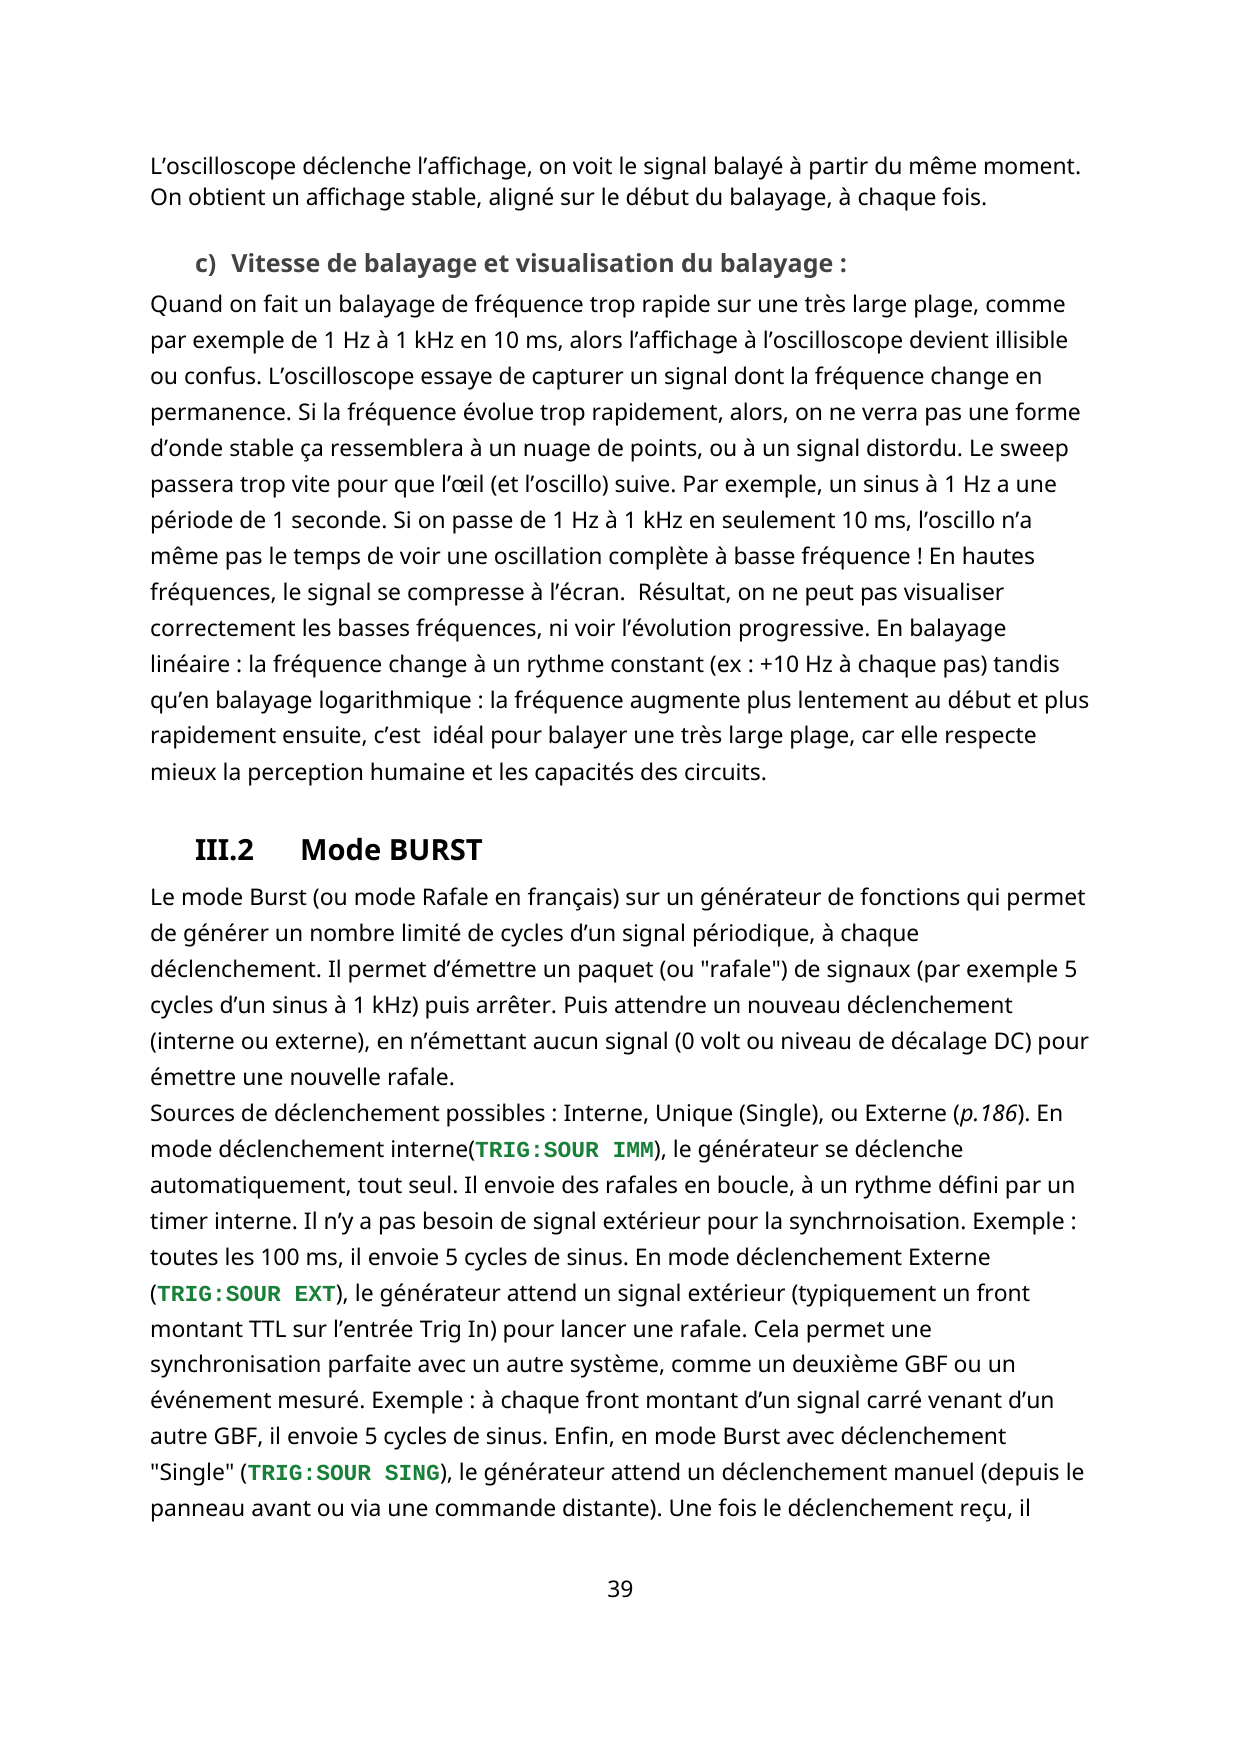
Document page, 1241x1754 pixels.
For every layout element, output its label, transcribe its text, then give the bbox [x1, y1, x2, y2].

text Sources de déclenchement possibles : Interne, Unique (Single), ou Externe (p.186). En mode déclenchement interne(TRIG:SOUR IMM), le générateur se déclenche automatiquement, tout seul. Il envoie des rafales en boucle, à un rythme défini par un timer interne. Il n’y a pas besoin de signal extérieur pour la synchrnoisation. Exemple : toutes les 100 ms, il envoie 5 cycles de sinus. En mode déclenchement Externe (TRIG:SOUR EXT), le générateur attend un signal extérieur (typiquement un front montant TTL sur l’entrée Trig In) pour lancer une rafale. Cela permet une synchronisation parfaite avec un autre système, comme un deuxième GBF ou un événement mesuré. Exemple : à chaque front montant d’un signal carré venant d’un autre GBF, il envoie 5 cycles de sinus. Enfin, en mode Burst avec déclenchement "Single" (TRIG:SOUR SING), le générateur attend un déclenchement manuel (depuis le panneau avant ou via une commande distante). Une fois le déclenchement reçu, il [150, 1097, 1090, 1523]
text Le mode Burst (ou mode Rafale en français) sur un générateur de fonctions qui permet de générer un nombre limité de cycles d’un signal périodique, à chaque déclenchement. Il permet d’émettre un paquet (ou "rafale") de signaux (par exemple 5 cycles d’un sinus à 1 kHz) puis arrêter. Puis attendre un nouveau déclenchement (interne ou externe), en n’émettant aucun signal (0 volt ou niveau de décalage DC) pour émettre une nouvelle rafale. [150, 881, 1090, 1092]
subtitle Mode BURST [150, 829, 1090, 868]
text L’oscilloscope déclenche l’affichage, on voit le signal balayé à partir du même moment. On obtient un affichage stable, aligné sur le début du balayage, à chaque fois. [150, 150, 1090, 212]
subtitle Vitesse de balayage et visualisation du balayage : [150, 246, 1090, 280]
text Quand on fait un balayage de fréquence trop rapide sur une très large plage, comme par exemple de 1 Hz à 1 kHz en 10 ms, alors l’affichage à l’oscilloscope devient illisible ou confus. L’oscilloscope essaye de capturer un signal dont la fréquence change en permanence. Si la fréquence évolue trop rapidement, alors, on ne verra pas une forme d’onde stable ça ressemblera à un nuage de points, ou à un signal distordu. Le sweep passera trop vite pour que l’œil (et l’oscillo) suive. Par exemple, un sinus à 1 Hz a une période de 1 seconde. Si on passe de 1 Hz à 1 kHz en seulement 10 ms, l’oscillo n’a même pas le temps de voir une oscillation complète à basse fréquence ! En hautes fréquences, le signal se compresse à l’écran. Résultat, on ne peut pas visualiser correctement les basses fréquences, ni voir l’évolution progressive. En balayage linéaire : la fréquence change à un rythme constant (ex : +10 Hz à chaque pas) tandis qu’en balayage logarithmique : la fréquence augmente plus lentement au début et plus rapidement ensuite, c’est idéal pour balayer une très large plage, car elle respecte mieux la perception humaine et les capacités des circuits. [150, 288, 1090, 787]
